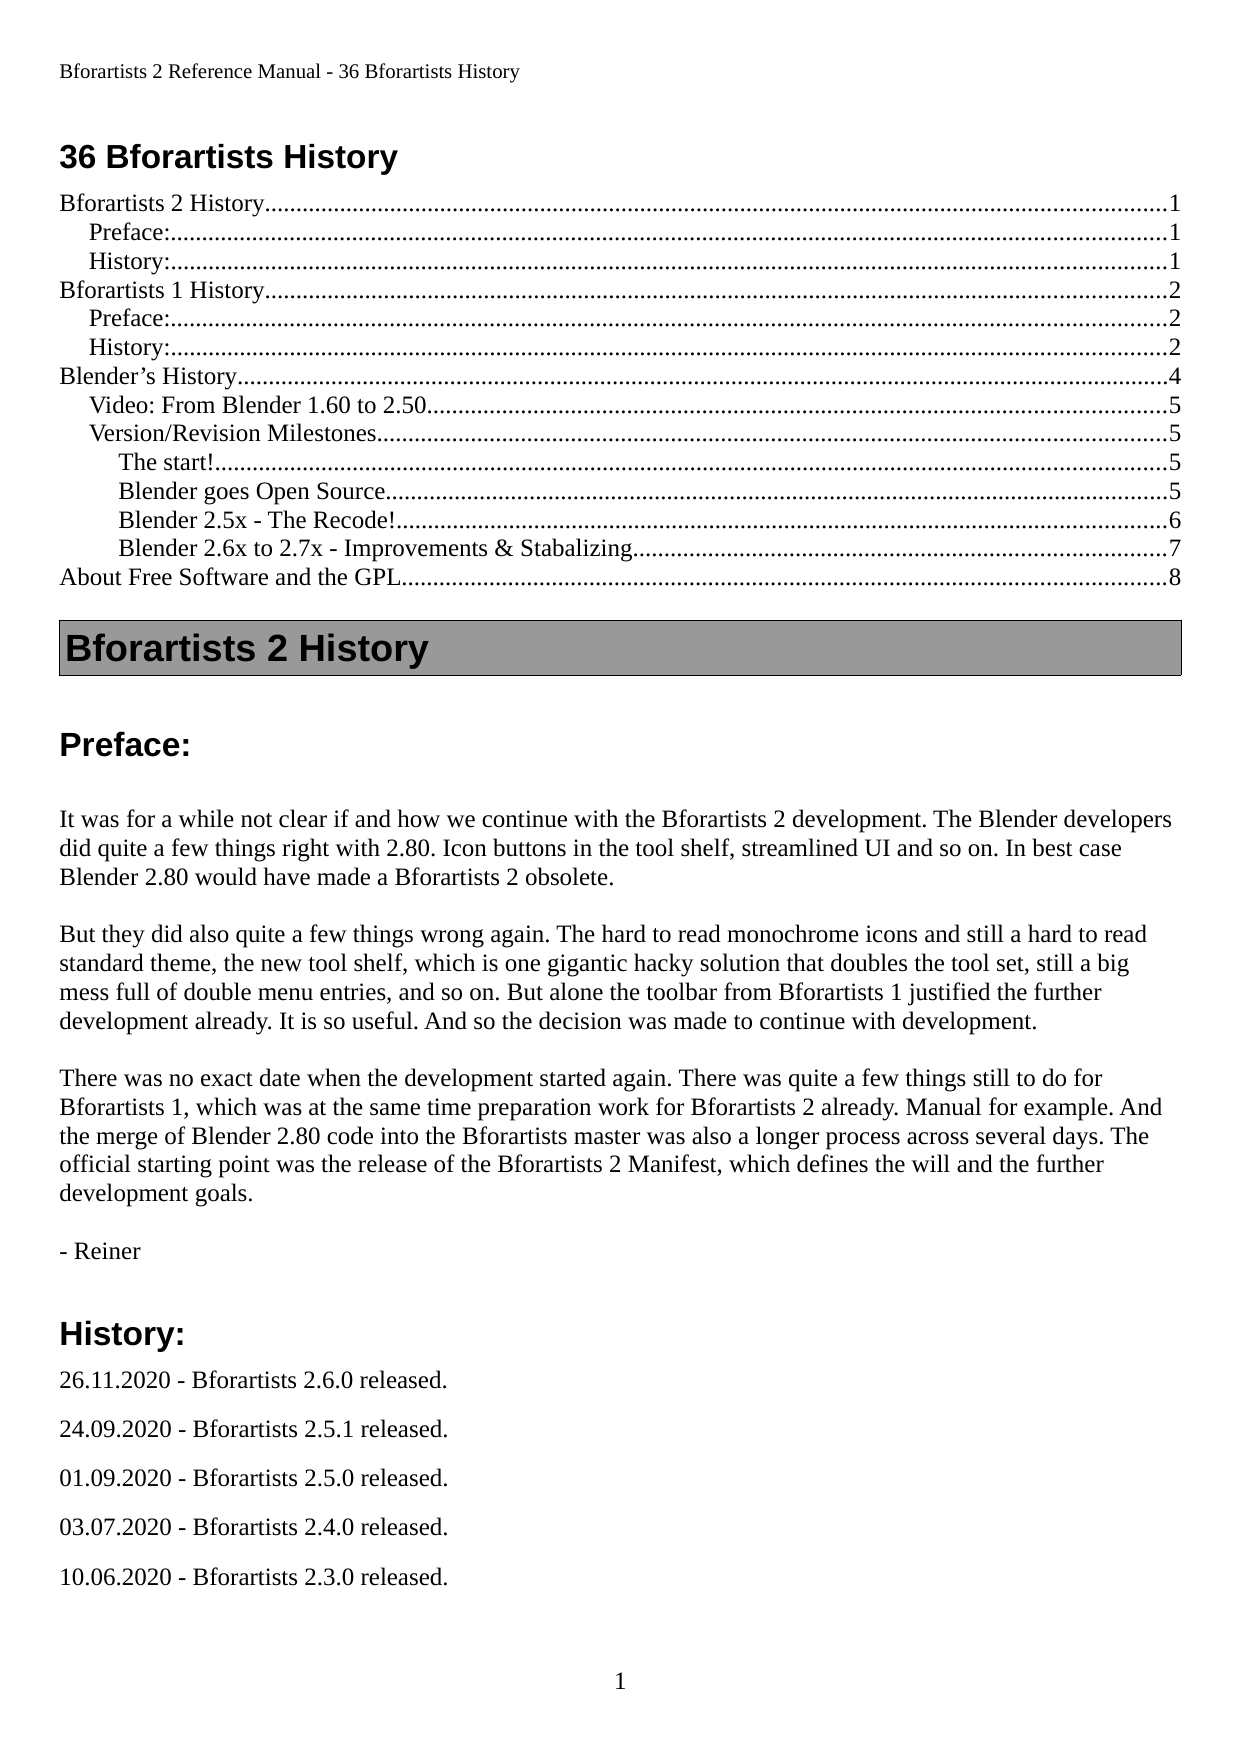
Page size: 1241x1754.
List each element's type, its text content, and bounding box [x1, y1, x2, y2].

text History: 2 [88, 332, 1181, 361]
text Blender 2.5x - The Recode! 6 [118, 505, 1181, 533]
text - Reiner [59, 1236, 1181, 1264]
table_header Bforartists 2 History [60, 621, 1181, 675]
text Blender goes Open Source 5 [118, 476, 1181, 505]
text The start! 5 [118, 447, 1181, 476]
text Preface: 2 [88, 303, 1181, 332]
text History: 1 [88, 246, 1181, 275]
text Bforartists 1 History 2 [59, 275, 1181, 303]
text Video: From Blender 1.60 to 2.50 5 [88, 390, 1181, 418]
text Preface: 1 [88, 217, 1181, 246]
text About Free Software and the GPL 8 [59, 562, 1181, 591]
subtitle History: [59, 1314, 1181, 1353]
text 10.06.2020 - Bforartists 2.3.0 released. [59, 1562, 1181, 1590]
subtitle 36 Bforartists History [59, 138, 1181, 176]
text There was no exact date when the development started again. There was quite a few things still to do for Bforartists 1, which was at the same time preparation work for Bforartists 2 already. Manual for example. And the merge of Blender 2.80 code into the Bforartists master was also a longer process across several days. The official starting point was the release of the Bforartists 2 Manifest, which defines the will and the further development goals. [59, 1063, 1181, 1207]
text But they did also quite a few things wrong again. The hard to read monochrome icons and still a hard to read standard theme, the new tool shelf, which is one gigantic hacky solution that doubles the tool set, still a big mess full of double menu entries, and so on. But alone the toolbar from Bforartists 1 justified the further development already. It is so useful. And so the decision was made to continue with development. [59, 919, 1181, 1034]
text 03.07.2020 - Bforartists 2.4.0 released. [59, 1512, 1181, 1541]
subtitle Preface: [59, 725, 1181, 763]
text Blender 2.6x to 2.7x - Improvements & Stabalizing 7 [118, 533, 1181, 562]
text 01.09.2020 - Bforartists 2.5.0 released. [59, 1463, 1181, 1492]
text Blender’s History 4 [59, 361, 1181, 390]
text 26.11.2020 - Bforartists 2.6.0 released. [59, 1365, 1181, 1394]
text 24.09.2020 - Bforartists 2.5.1 released. [59, 1414, 1181, 1443]
text Bforartists 2 History 1 [59, 188, 1181, 217]
text It was for a while not clear if and how we continue with the Bforartists 2 development. The Blender developers did quite a few things right with 2.80. Icon buttons in the tool shelf, streamlined UI and so on. In best case Blender 2.80 would have made a Bforartists 2 obsolete. [59, 804, 1181, 891]
text Version/Revision Milestones 5 [88, 418, 1181, 447]
